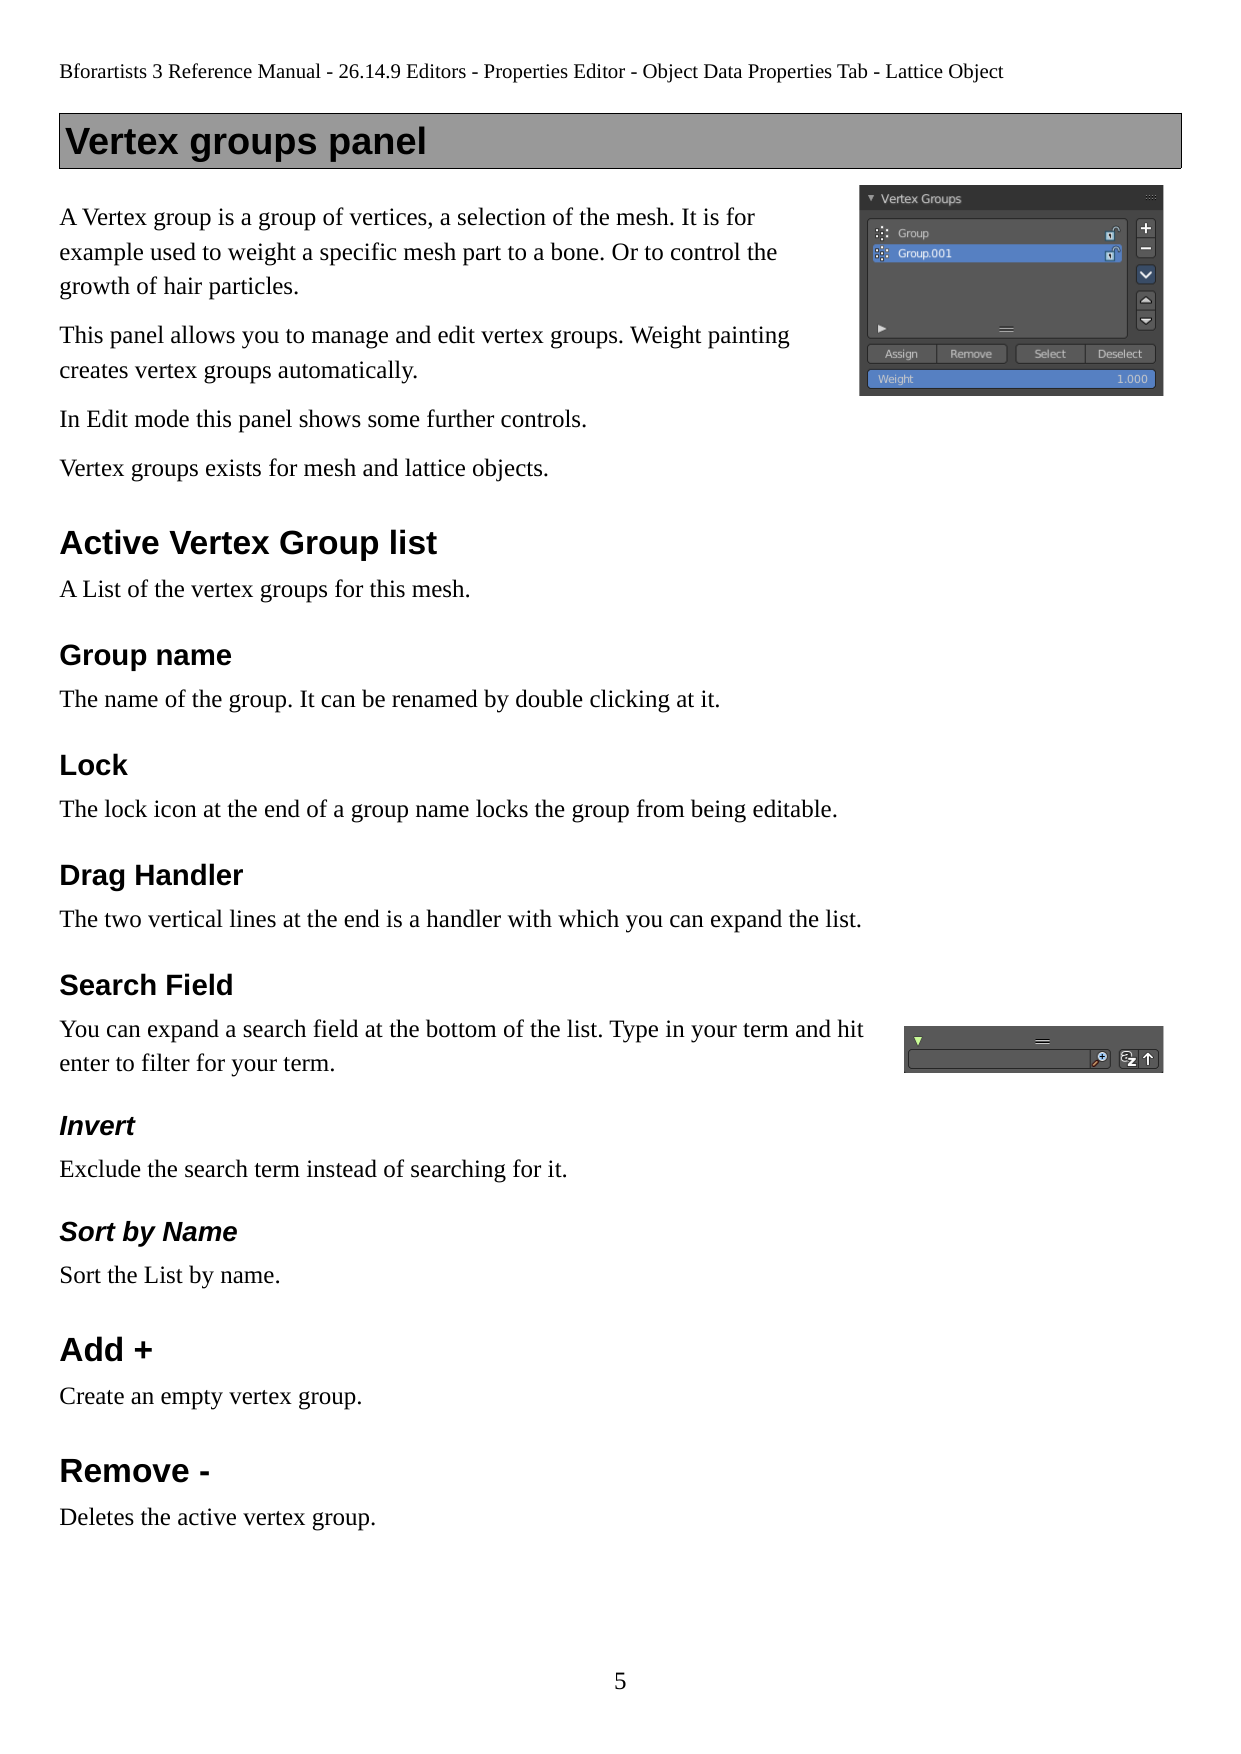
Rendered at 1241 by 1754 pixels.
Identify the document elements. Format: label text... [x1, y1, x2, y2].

text You can expand a search field at the bottom of the list. Type in your term and hit enter to filter for your term. [59, 1014, 1181, 1077]
text A List of the vertex groups for this mesh. [59, 574, 1181, 603]
subtitle Add + [59, 1330, 1181, 1368]
subtitle Invert [59, 1110, 1181, 1142]
text Deletes the active vertex group. [59, 1502, 1181, 1531]
picture [904, 1026, 1164, 1073]
text Create an empty vertex group. [59, 1381, 1181, 1410]
text This panel allows you to manage and edit vertex groups. Weight painting creates vertex groups automatically. [59, 320, 859, 384]
text The lock icon at the end of a group name locks the group from being editable. [59, 794, 1181, 823]
subtitle Active Vertex Group list [59, 523, 1181, 562]
text The name of the group. It can be renamed by double clicking at it. [59, 684, 1181, 713]
table_header Vertex groups panel [60, 114, 1181, 168]
subtitle Group name [59, 638, 1181, 671]
text A Vertex group is a group of vertices, a selection of the mesh. It is for example used to weight a specific mesh part to a bone. Or to control the growth of hair particles. [59, 169, 1181, 300]
text Sort the List by name. [59, 1260, 1181, 1289]
subtitle Remove - [59, 1451, 1181, 1489]
subtitle Drag Handler [59, 857, 1181, 891]
subtitle Sort by Name [59, 1216, 1181, 1247]
picture [859, 185, 1164, 396]
text In Edit mode this panel shows some further controls. [59, 404, 1181, 433]
text Exclude the search term instead of searching for it. [59, 1154, 1181, 1183]
text The two vertical lines at the end is a handler with which you can expand the list. [59, 904, 1181, 932]
subtitle Search Field [59, 967, 1181, 1001]
text Vertex groups exists for mesh and lattice objects. [59, 453, 1181, 482]
subtitle Lock [59, 748, 1181, 781]
